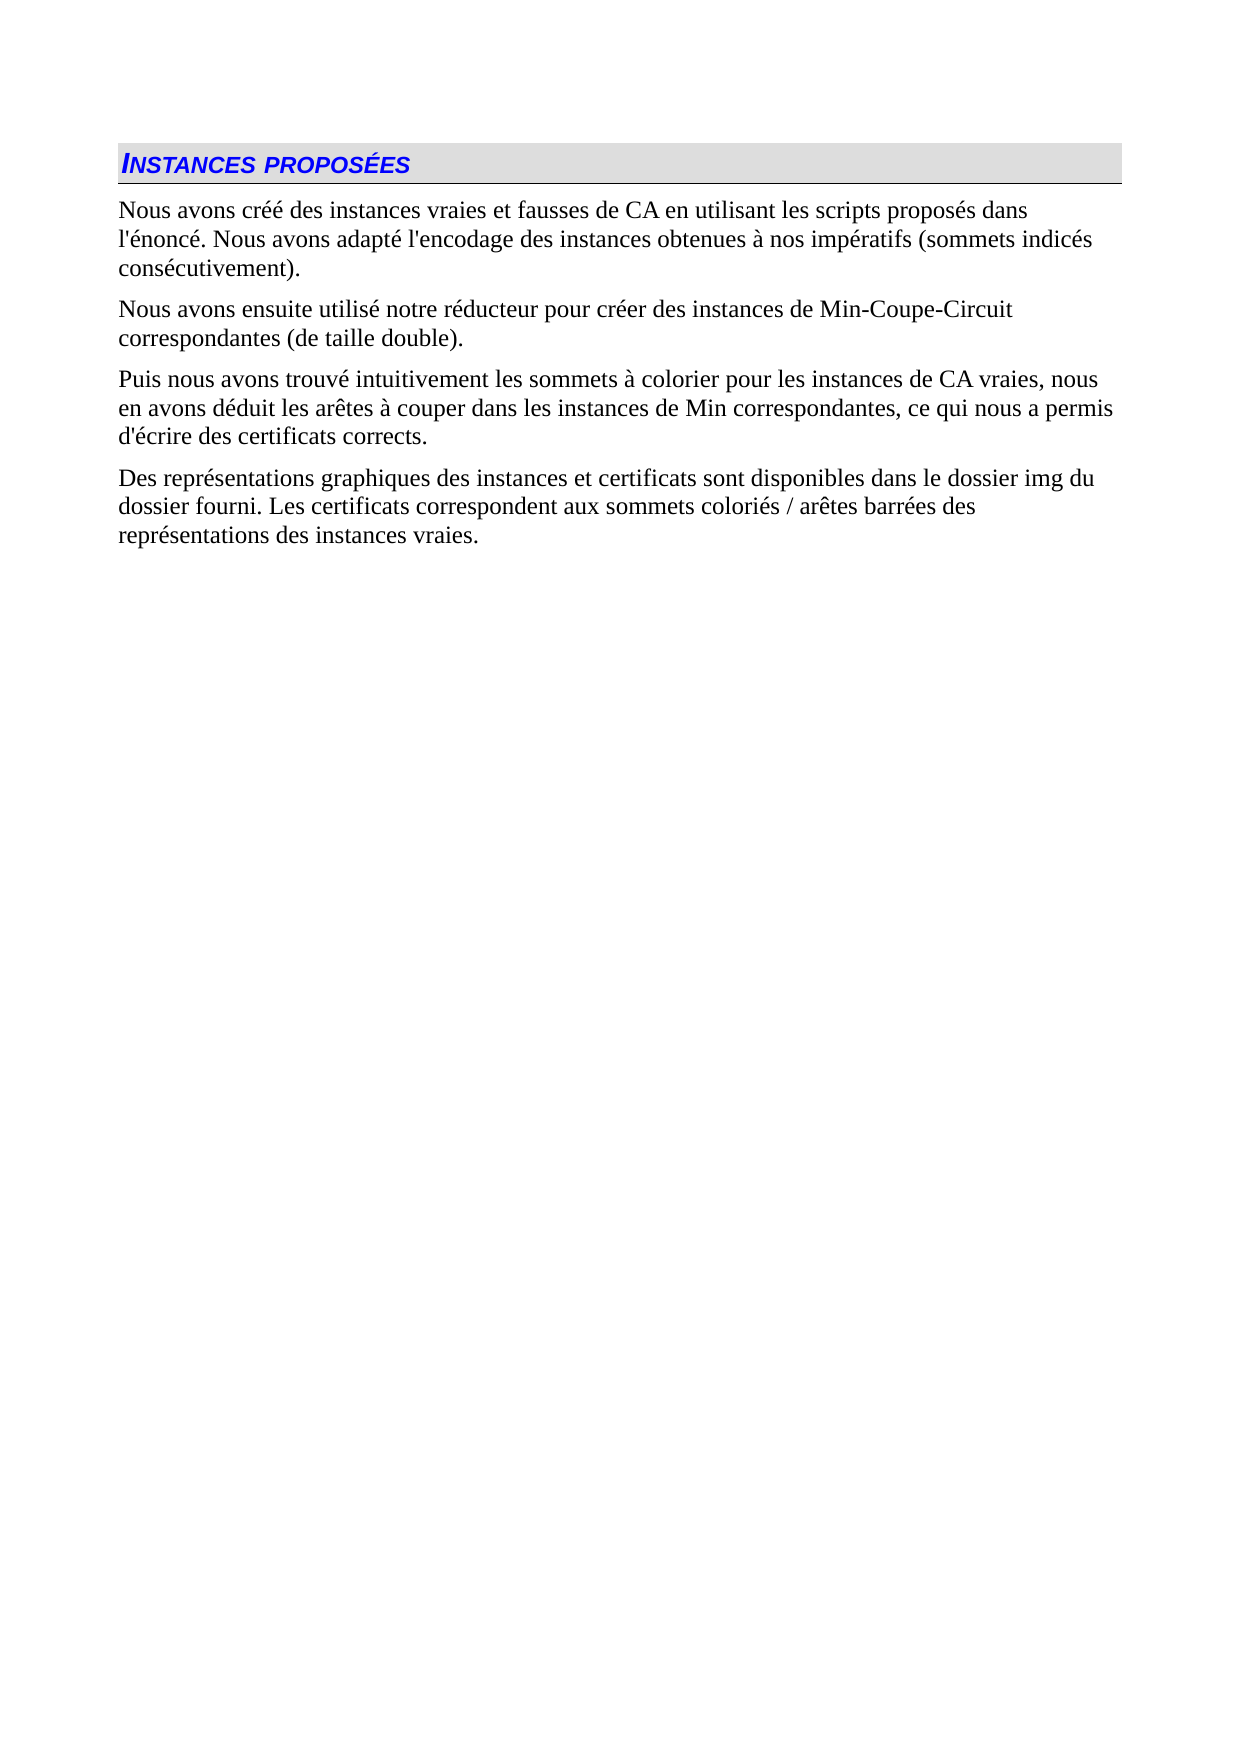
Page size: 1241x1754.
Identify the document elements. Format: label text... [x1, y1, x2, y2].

text Nous avons créé des instances vraies et fausses de CA en utilisant les scripts proposés dans l'énoncé. Nous avons adapté l'encodage des instances obtenues à nos impératifs (sommets indicés consécutivement). [118, 195, 1122, 281]
text Puis nous avons trouvé intuitivement les sommets à colorier pour les instances de CA vraies, nous en avons déduit les arêtes à couper dans les instances de Min correspondantes, ce qui nous a permis d'écrire des certificats corrects. [118, 364, 1122, 450]
text Nous avons ensuite utilisé notre réducteur pour créer des instances de Min-Coupe-Circuit correspondantes (de taille double). [118, 294, 1122, 351]
text Des représentations graphiques des instances et certificats sont disponibles dans le dossier img du dossier fourni. Les certificats correspondent aux sommets coloriés / arêtes barrées des représentations des instances vraies. [118, 463, 1122, 549]
subtitle Instances proposées [118, 143, 1122, 183]
